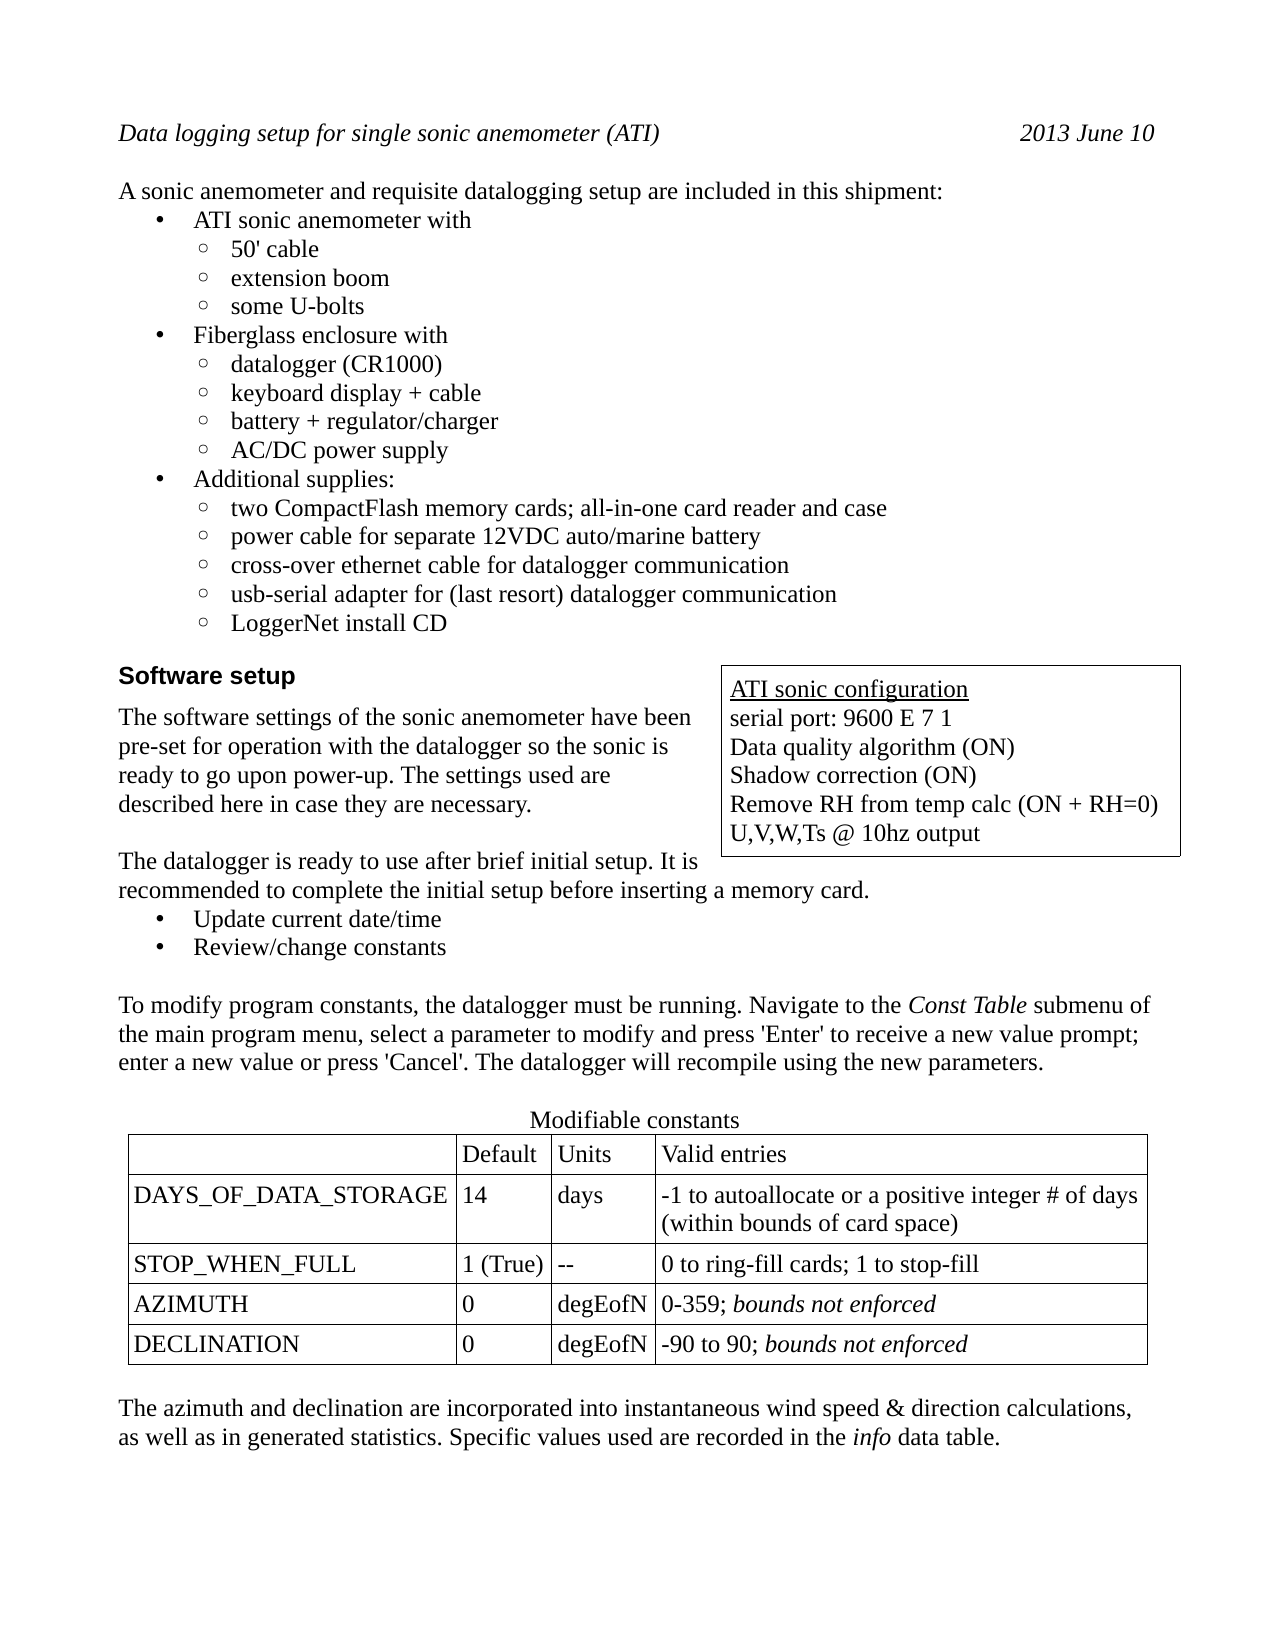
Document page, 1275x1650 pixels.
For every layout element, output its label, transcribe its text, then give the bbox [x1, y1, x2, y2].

table_cell 1 (True) [457, 1244, 551, 1283]
table_cell 14 [457, 1175, 551, 1243]
list keyboard display + cable [193, 378, 1157, 406]
table_cell DECLINATION [129, 1325, 456, 1364]
list two CompactFlash memory cards; all-in-one card reader and case [193, 493, 1157, 521]
list some U-bolts [193, 291, 1157, 320]
list LoggerNet install CD [193, 608, 1157, 636]
text Shadow correction (ON) [729, 761, 1171, 789]
text ATI sonic configuration [729, 674, 1171, 703]
list Review/change constants [156, 932, 1157, 961]
table_header Units [552, 1135, 655, 1174]
table_cell 0-359; bounds not enforced [656, 1284, 1147, 1324]
text U,V,W,Ts @ 10hz output [729, 818, 1171, 847]
list 50' cable [193, 234, 1157, 263]
text Data quality algorithm (ON) [729, 732, 1171, 761]
table_cell STOP_WHEN_FULL [129, 1244, 456, 1283]
table_cell degEofN [552, 1284, 655, 1324]
text To modify program constants, the datalogger must be running. Navigate to the Const Table submenu of the main program menu, select a parameter to modify and press 'Enter' to receive a new value prompt; enter a new value or press 'Cancel'. The datalogger will recompile using the new parameters. [118, 990, 1157, 1076]
table_cell degEofN [552, 1325, 655, 1364]
list datalogger (CR1000) [193, 349, 1157, 378]
list battery + regulator/charger [193, 406, 1157, 435]
table_cell DAYS_OF_DATA_STORAGE [129, 1175, 456, 1243]
list Additional supplies: [156, 464, 1157, 493]
list Fiberglass enclosure with [156, 320, 1157, 349]
text Modifiable constants [118, 1105, 1157, 1134]
list Update current date/time [156, 904, 1157, 932]
table_cell days [552, 1175, 655, 1243]
table_header Valid entries [656, 1135, 1147, 1174]
table_header [129, 1135, 456, 1174]
table_cell AZIMUTH [129, 1284, 456, 1324]
table_header Default [457, 1135, 551, 1174]
table_cell 0 [457, 1325, 551, 1364]
list extension boom [193, 263, 1157, 291]
text A sonic anemometer and requisite datalogging setup are included in this shipment: [118, 176, 1157, 205]
list power cable for separate 12VDC auto/marine battery [193, 521, 1157, 550]
list ATI sonic anemometer with [156, 205, 1157, 234]
table_cell 0 [457, 1284, 551, 1324]
text The datalogger is ready to use after brief initial setup. It is recommended to complete the initial setup before inserting a memory card. [118, 846, 1157, 904]
text Remove RH from temp calc (ON + RH=0) [729, 789, 1171, 818]
subtitle Software setup [118, 661, 1157, 690]
list usb-serial adapter for (last resort) datalogger communication [193, 579, 1157, 608]
text The software settings of the sonic anemometer have been pre-set for operation with the datalogger so the sonic is ready to go upon power-up. The settings used are described here in case they are necessary. [118, 702, 721, 817]
list AC/DC power supply [193, 435, 1157, 464]
table_cell -90 to 90; bounds not enforced [656, 1325, 1147, 1364]
text serial port: 9600 E 7 1 [729, 703, 1171, 732]
table_cell -- [552, 1244, 655, 1283]
text The azimuth and declination are incorporated into instantaneous wind speed & direction calculations, as well as in generated statistics. Specific values used are recorded in the info data table. [118, 1393, 1157, 1450]
list cross-over ethernet cable for datalogger communication [193, 550, 1157, 579]
table_cell 0 to ring-fill cards; 1 to stop-fill [656, 1244, 1147, 1283]
table_cell -1 to autoallocate or a positive integer # of days (within bounds of card space) [656, 1175, 1147, 1243]
